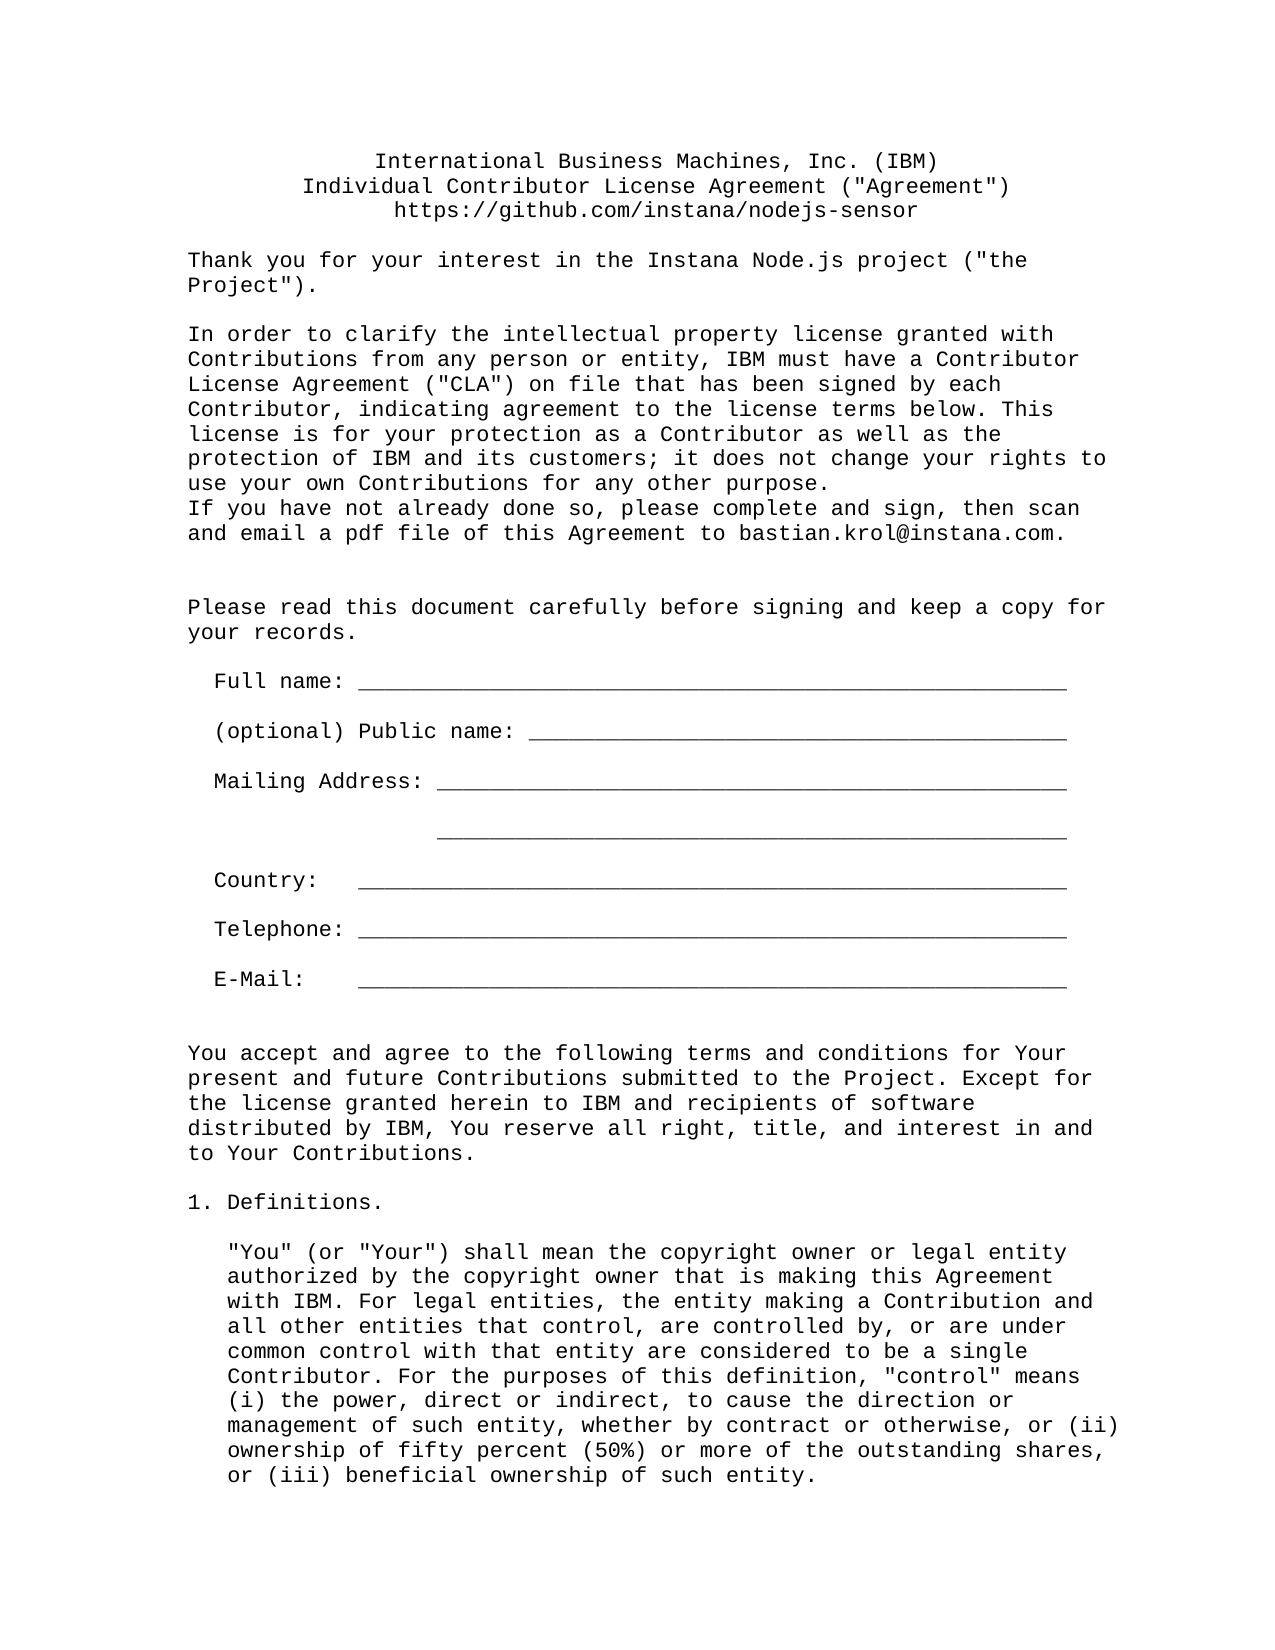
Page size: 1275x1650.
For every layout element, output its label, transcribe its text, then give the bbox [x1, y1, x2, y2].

text with IBM. For legal entities, the entity making a Contribution and all other entities that control, are controlled by, or are under common control with that entity are considered to be a single Contributor. For the purposes of this definition, "control" means (i) the power, direct or indirect, to cause the direction or management of such entity, whether by contract or otherwise, or (ii) ownership of fifty percent (50%) or more of the outstanding shares, or (iii) beneficial ownership of such entity. [227, 1290, 1125, 1489]
text Telephone: ______________________________________________________ [187, 918, 1125, 943]
text authorized by the copyright owner that is making this Agreement [187, 1266, 1125, 1290]
text You accept and agree to the following terms and conditions for Your present and future Contributions submitted to the Project. Except for the license granted herein to IBM and recipients of software distributed by IBM, You reserve all right, title, and interest in and to Your Contributions. [187, 1042, 1125, 1166]
text Individual Contributor License Agreement ("Agreement") [187, 175, 1125, 199]
text Please read this document carefully before signing and keep a copy for your records. [187, 596, 1125, 646]
text ________________________________________________ [187, 819, 1125, 844]
text E-Mail: ______________________________________________________ [187, 968, 1125, 993]
text Thank you for your interest in the Instana Node.js project ("the Project"). [187, 249, 1125, 299]
text "You" (or "Your") shall mean the copyright owner or legal entity [187, 1241, 1125, 1266]
text Mailing Address: ________________________________________________ [187, 770, 1125, 794]
text (optional) Public name: _________________________________________ [187, 720, 1125, 745]
text Country: ______________________________________________________ [187, 869, 1125, 894]
text If you have not already done so, please complete and sign, then scan [187, 497, 1125, 522]
text 1. Definitions. [187, 1191, 1125, 1216]
text Full name: ______________________________________________________ [187, 671, 1125, 695]
text and email a pdf file of this Agreement to bastian.krol@instana.com. [187, 522, 1125, 547]
text International Business Machines, Inc. (IBM) [187, 150, 1125, 175]
text https://github.com/instana/nodejs-sensor [187, 199, 1125, 224]
text In order to clarify the intellectual property license granted with Contributions from any person or entity, IBM must have a Contributor License Agreement ("CLA") on file that has been signed by each Contributor, indicating agreement to the license terms below. This license is for your protection as a Contributor as well as the protection of IBM and its customers; it does not change your rights to use your own Contributions for any other purpose. [187, 323, 1125, 497]
